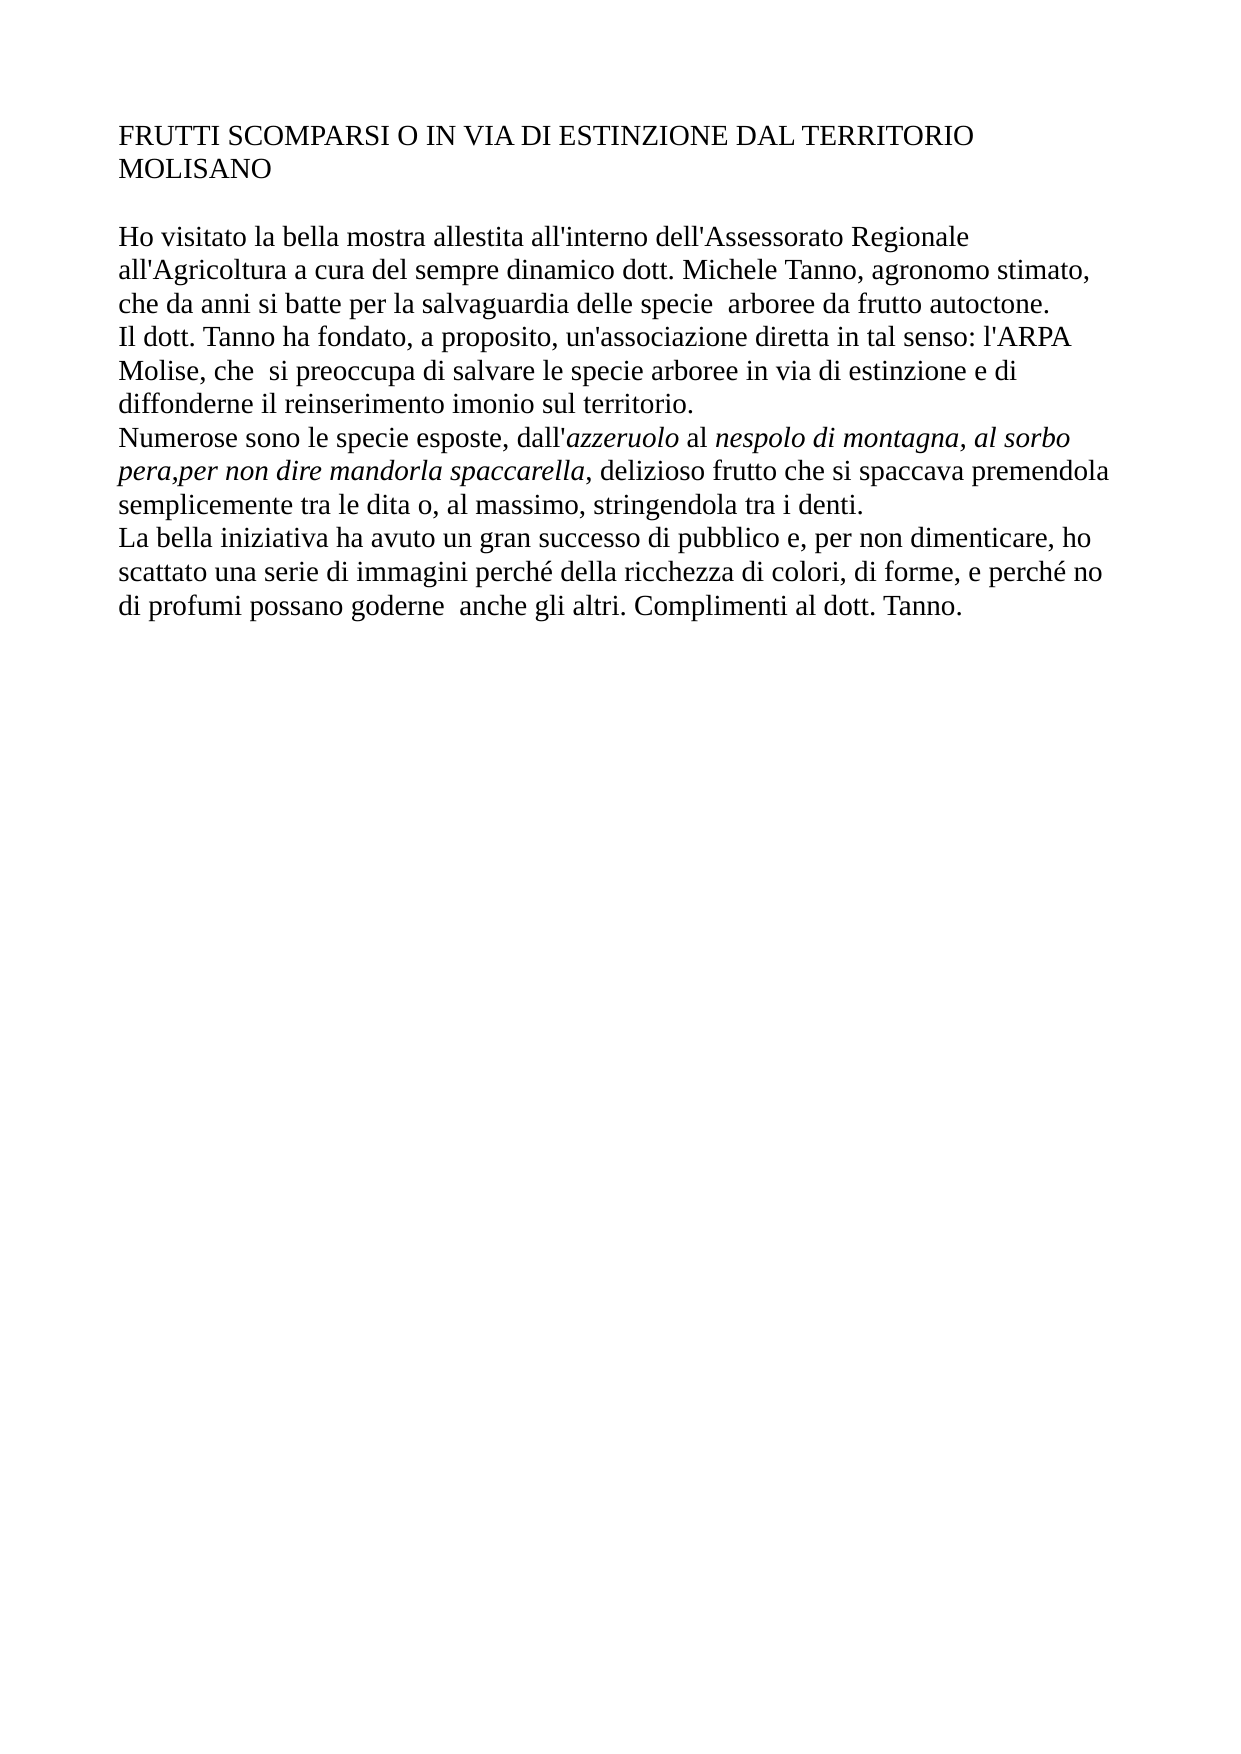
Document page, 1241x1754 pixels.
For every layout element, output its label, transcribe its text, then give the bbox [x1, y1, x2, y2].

text Ho visitato la bella mostra allestita all'interno dell'Assessorato Regionale all'Agricoltura a cura del sempre dinamico dott. Michele Tanno, agronomo stimato, che da anni si batte per la salvaguardia delle specie arboree da frutto autoctone. [118, 219, 1122, 319]
text Numerose sono le specie esposte, dall'azzeruolo al nespolo di montagna, al sorbo pera,per non dire mandorla spaccarella, delizioso frutto che si spaccava premendola semplicemente tra le dita o, al massimo, stringendola tra i denti. [118, 420, 1122, 521]
text Il dott. Tanno ha fondato, a proposito, un'associazione diretta in tal senso: l'ARPA Molise, che si preoccupa di salvare le specie arboree in via di estinzione e di diffonderne il reinserimento imonio sul territorio. [118, 319, 1122, 420]
text La bella iniziativa ha avuto un gran successo di pubblico e, per non dimenticare, ho scattato una serie di immagini perché della ricchezza di colori, di forme, e perché no di profumi possano goderne anche gli altri. Complimenti al dott. Tanno. [118, 521, 1122, 621]
text FRUTTI SCOMPARSI O IN VIA DI ESTINZIONE DAL TERRITORIO MOLISANO [118, 118, 1122, 185]
